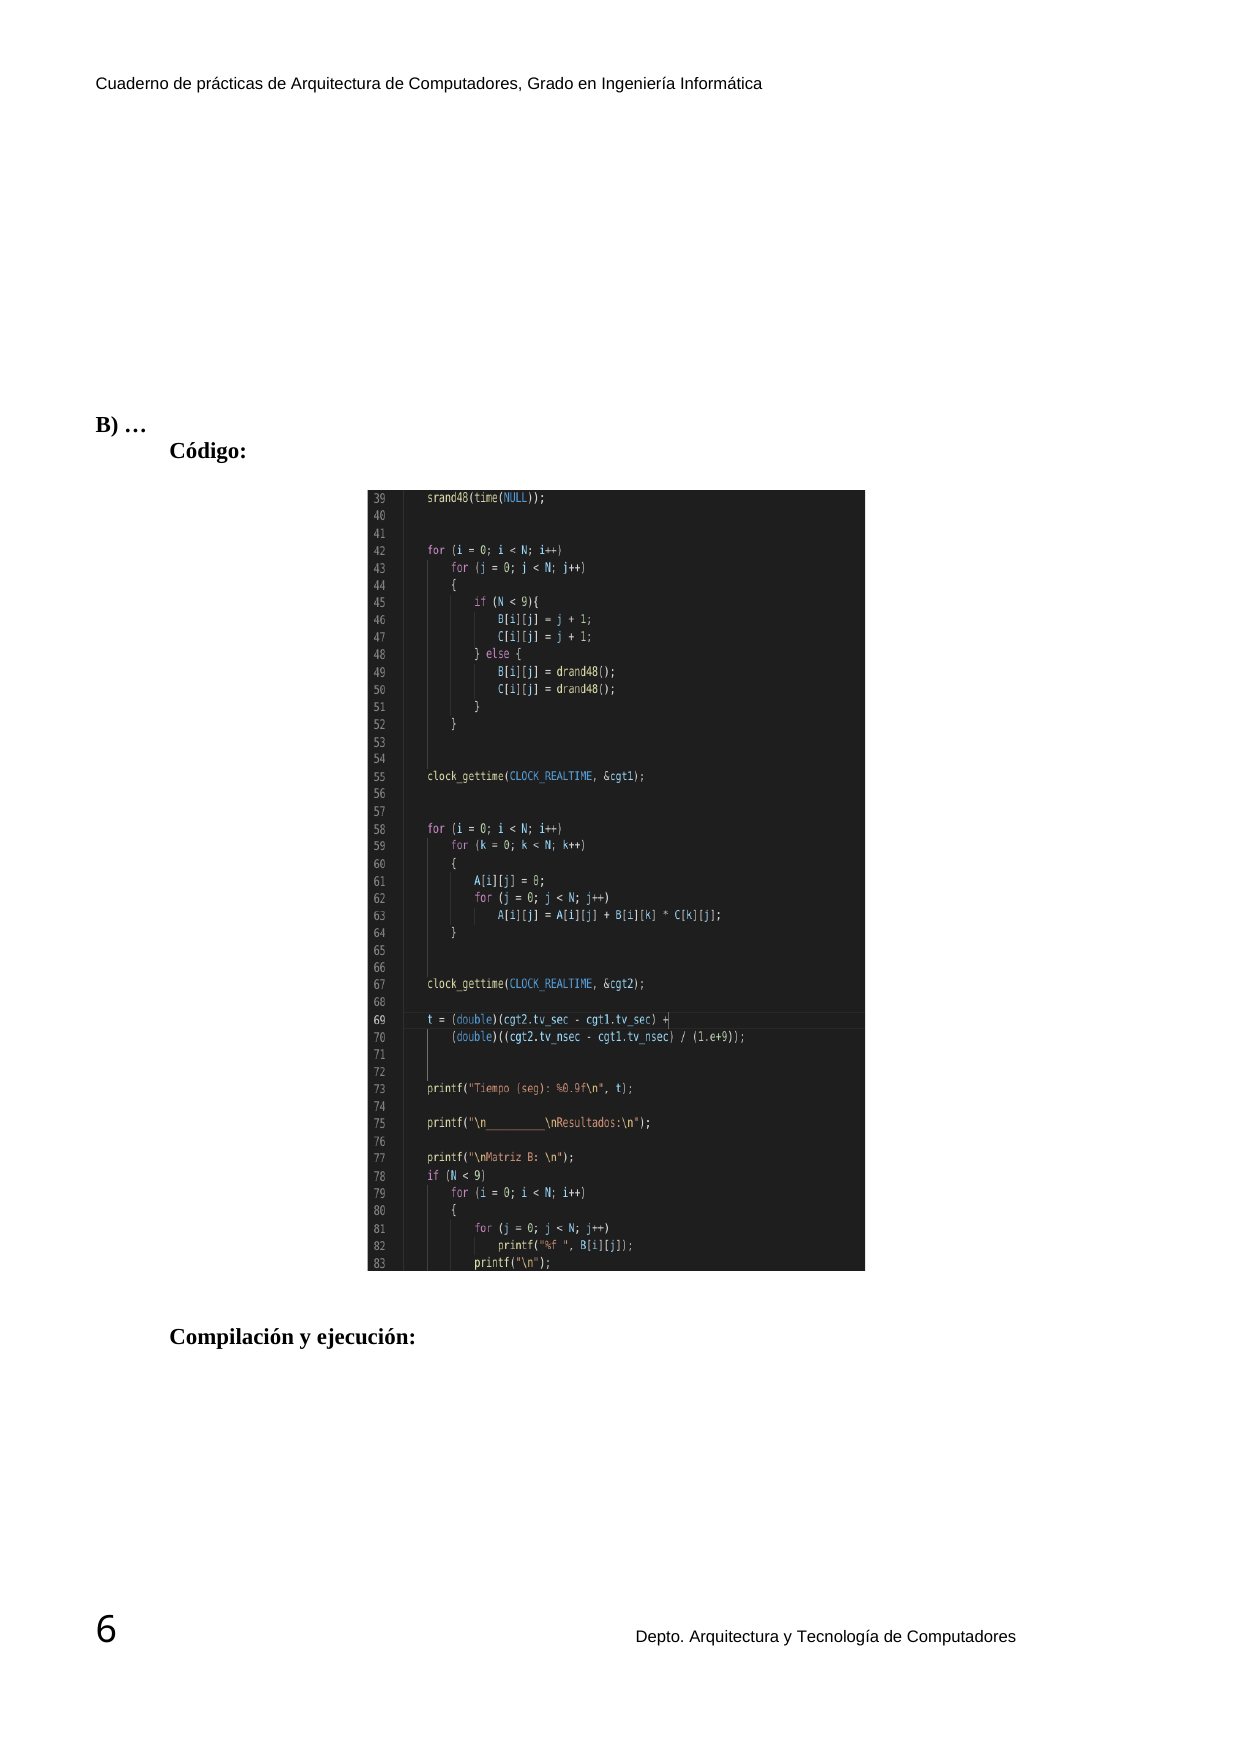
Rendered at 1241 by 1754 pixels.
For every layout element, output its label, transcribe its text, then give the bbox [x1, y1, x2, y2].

text Código: [95, 438, 1137, 464]
text Compilación y ejecución: [95, 1323, 1137, 1349]
picture [367, 490, 579, 1271]
text B) … [95, 411, 1137, 438]
